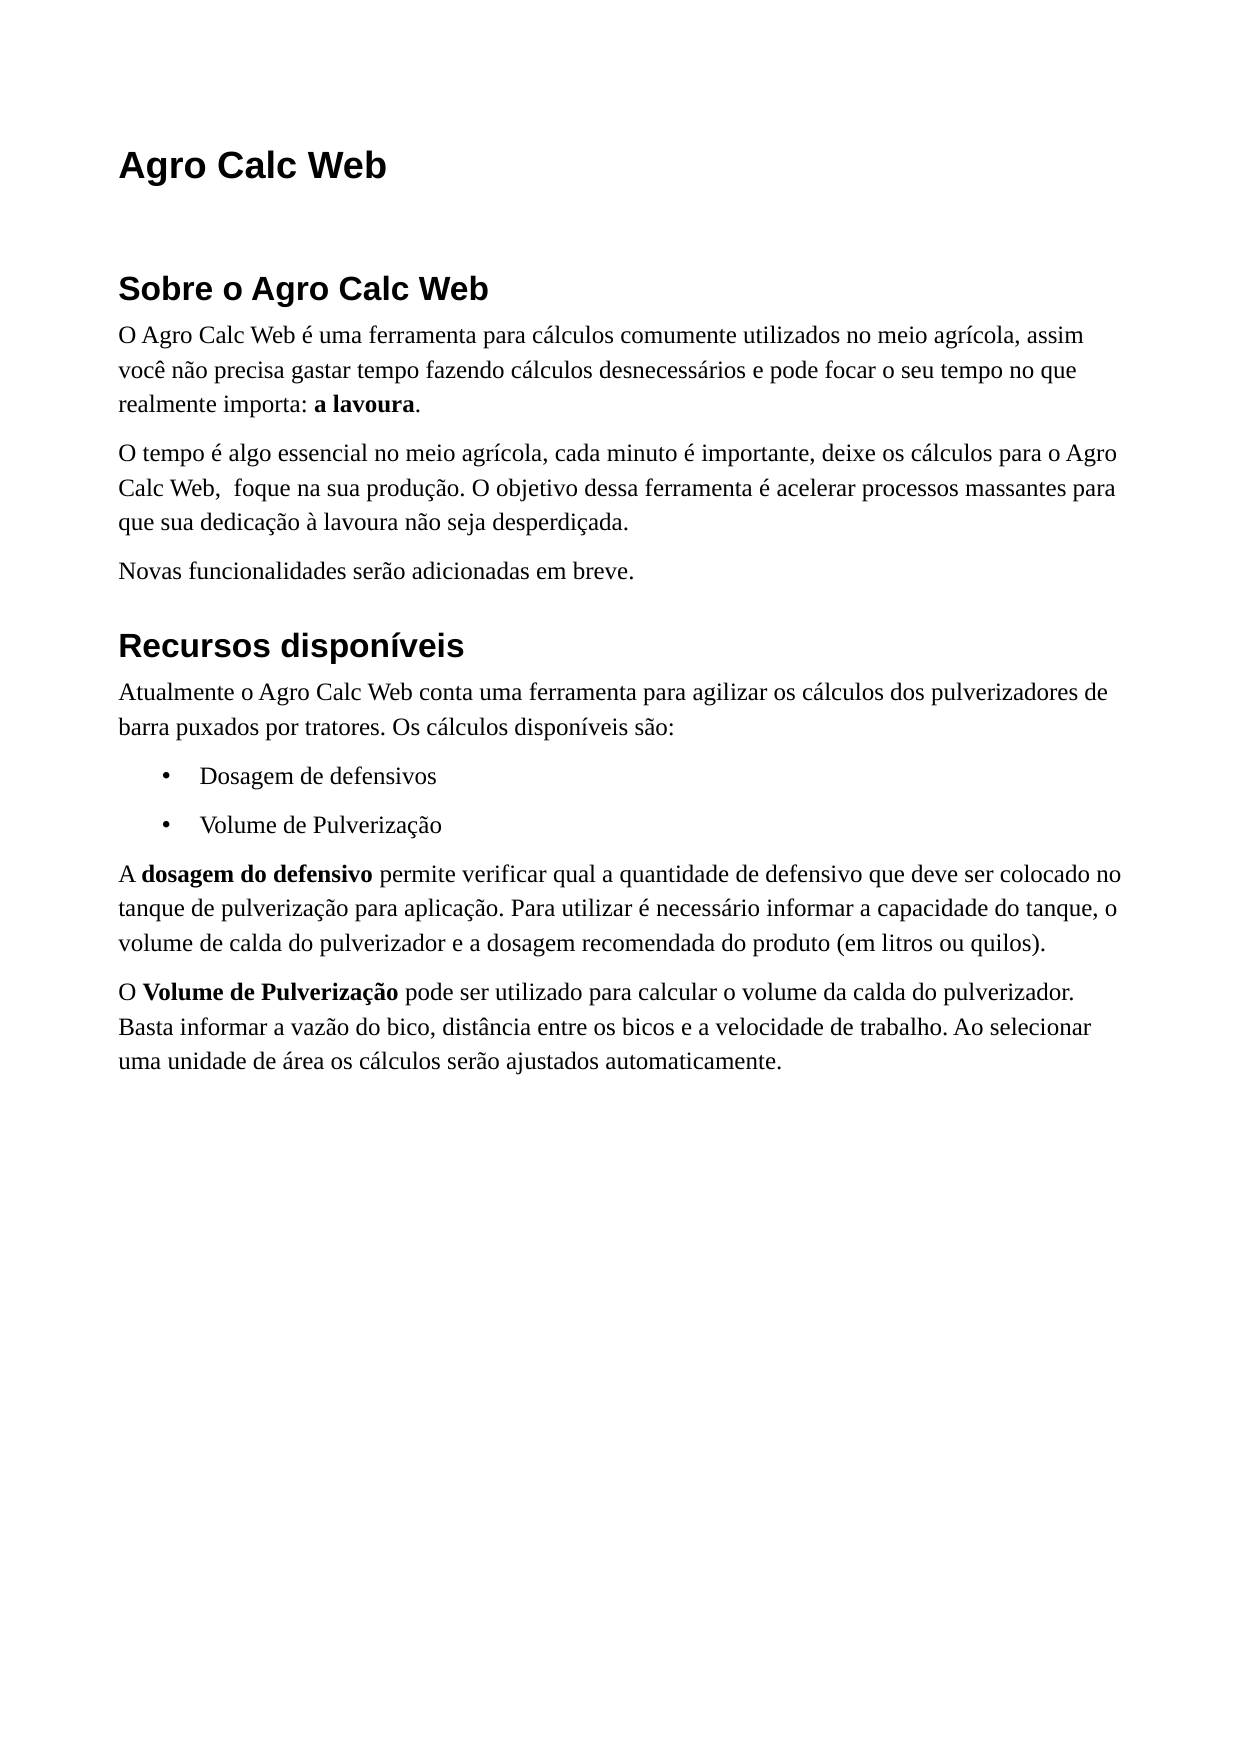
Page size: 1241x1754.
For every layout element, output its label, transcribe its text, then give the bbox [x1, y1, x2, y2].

text O Agro Calc Web é uma ferramenta para cálculos comumente utilizados no meio agrícola, assim você não precisa gastar tempo fazendo cálculos desnecessários e pode focar o seu tempo no que realmente importa: a lavoura. [118, 320, 1122, 418]
subtitle Sobre o Agro Calc Web [118, 269, 1122, 308]
text Atualmente o Agro Calc Web conta uma ferramenta para agilizar os cálculos dos pulverizadores de barra puxados por tratores. Os cálculos disponíveis são: [118, 677, 1122, 741]
text Novas funcionalidades serão adicionadas em breve. [118, 556, 1122, 585]
list Volume de Pulverização [162, 810, 1122, 839]
text A dosagem do defensivo permite verificar qual a quantidade de defensivo que deve ser colocado no tanque de pulverização para aplicação. Para utilizar é necessário informar a capacidade do tanque, o volume de calda do pulverizador e a dosagem recomendada do produto (em litros ou quilos). [118, 859, 1122, 957]
text O Volume de Pulverização pode ser utilizado para calcular o volume da calda do pulverizador. Basta informar a vazão do bico, distância entre os bicos e a velocidade de trabalho. Ao selecionar uma unidade de área os cálculos serão ajustados automaticamente. [118, 977, 1122, 1075]
subtitle Recursos disponíveis [118, 626, 1122, 665]
subtitle Agro Calc Web [118, 143, 1122, 187]
list Dosagem de defensivos [162, 761, 1122, 790]
text O tempo é algo essencial no meio agrícola, cada minuto é importante, deixe os cálculos para o Agro Calc Web, foque na sua produção. O objetivo dessa ferramenta é acelerar processos massantes para que sua dedicação à lavoura não seja desperdiçada. [118, 438, 1122, 536]
